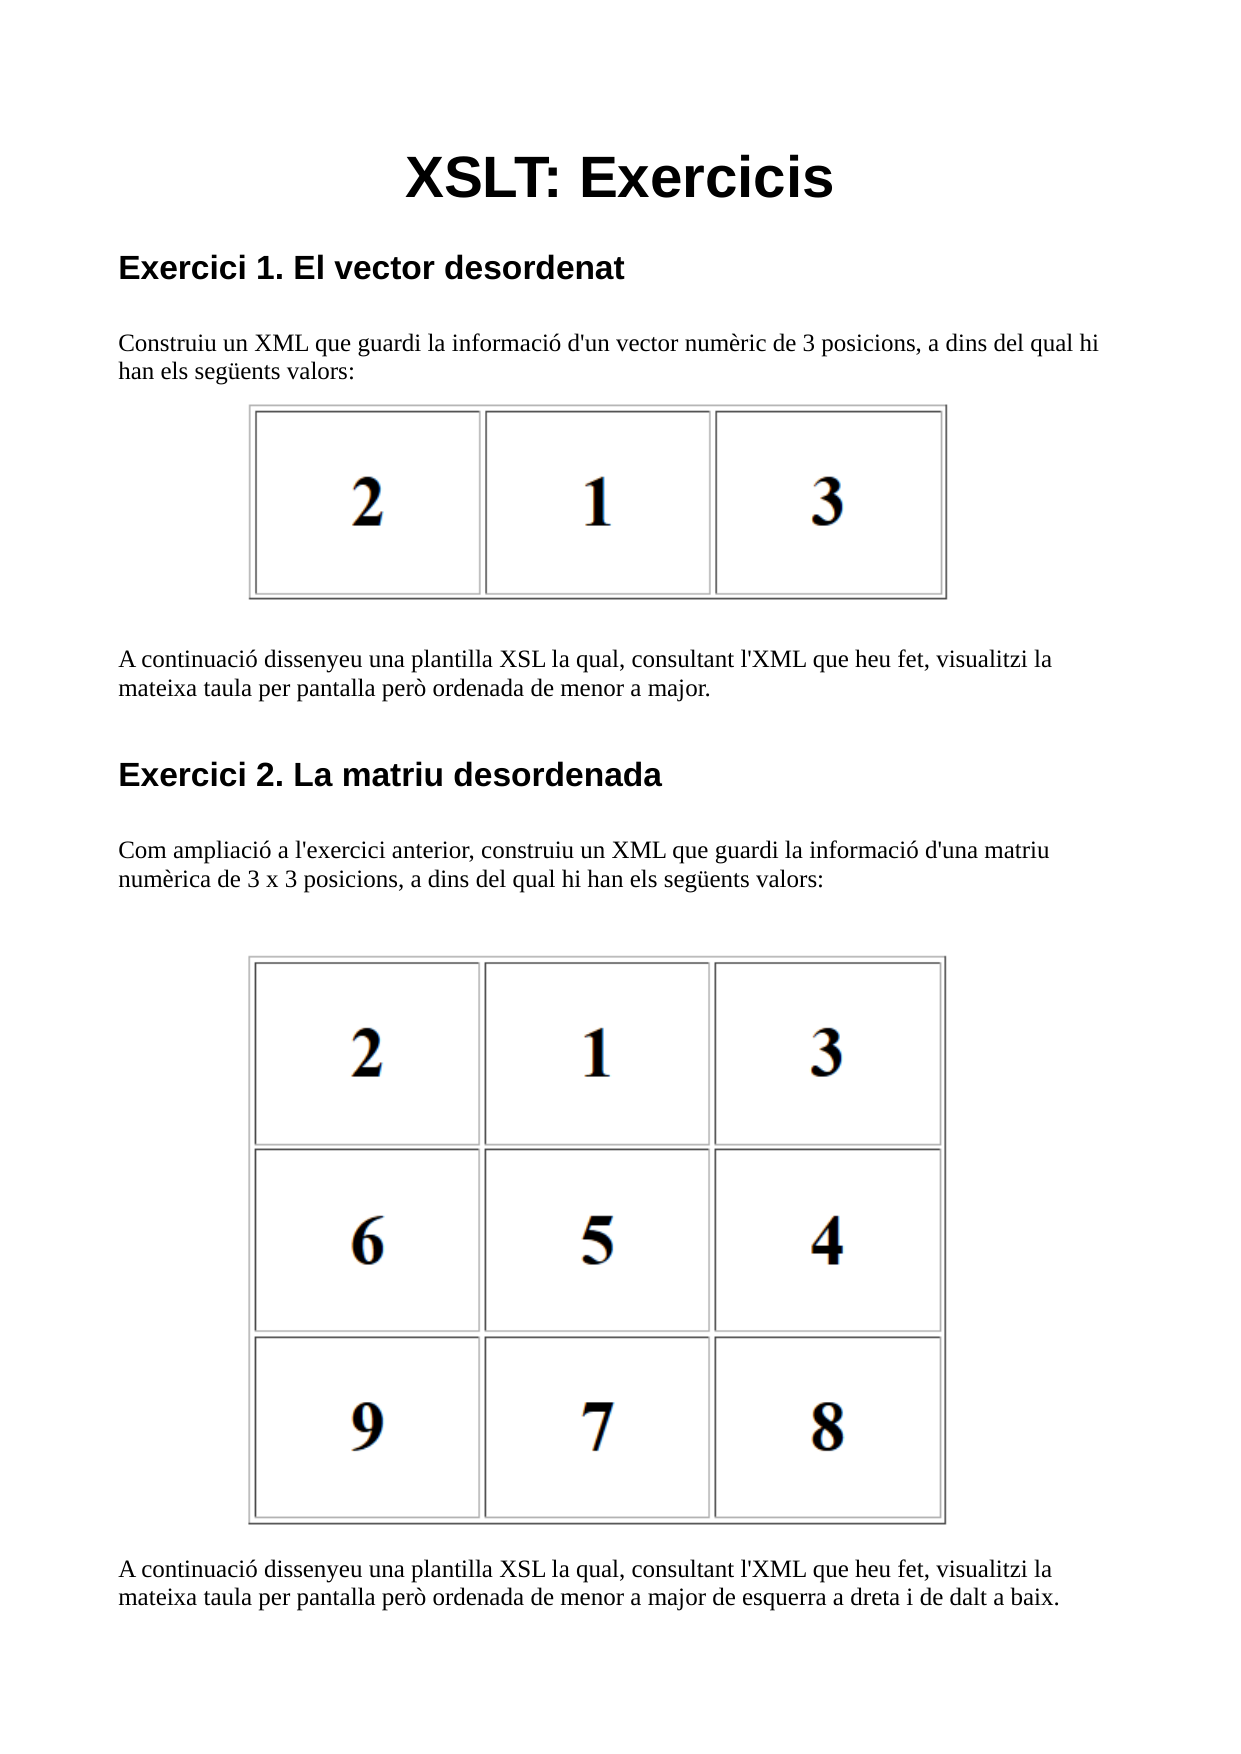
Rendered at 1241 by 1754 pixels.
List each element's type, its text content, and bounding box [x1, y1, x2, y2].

title XSLT: Exercicis [118, 143, 1122, 210]
picture [243, 397, 952, 606]
text A continuació dissenyeu una plantilla XSL la qual, consultant l'XML que heu fet, visualitzi la mateixa taula per pantalla però ordenada de menor a major de esquerra a dreta i de dalt a baix. [118, 1554, 1122, 1611]
text Com ampliació a l'exercici anterior, construiu un XML que guardi la informació d'una matriu numèrica de 3 x 3 posicions, a dins del qual hi han els següents valors: [118, 835, 1122, 892]
picture [244, 950, 951, 1531]
subtitle Exercici 1. El vector desordenat [118, 248, 1122, 286]
subtitle Exercici 2. La matriu desordenada [118, 755, 1122, 794]
text A continuació dissenyeu una plantilla XSL la qual, consultant l'XML que heu fet, visualitzi la mateixa taula per pantalla però ordenada de menor a major. [118, 644, 1122, 701]
text Construiu un XML que guardi la informació d'un vector numèric de 3 posicions, a dins del qual hi han els següents valors: [118, 328, 1122, 385]
